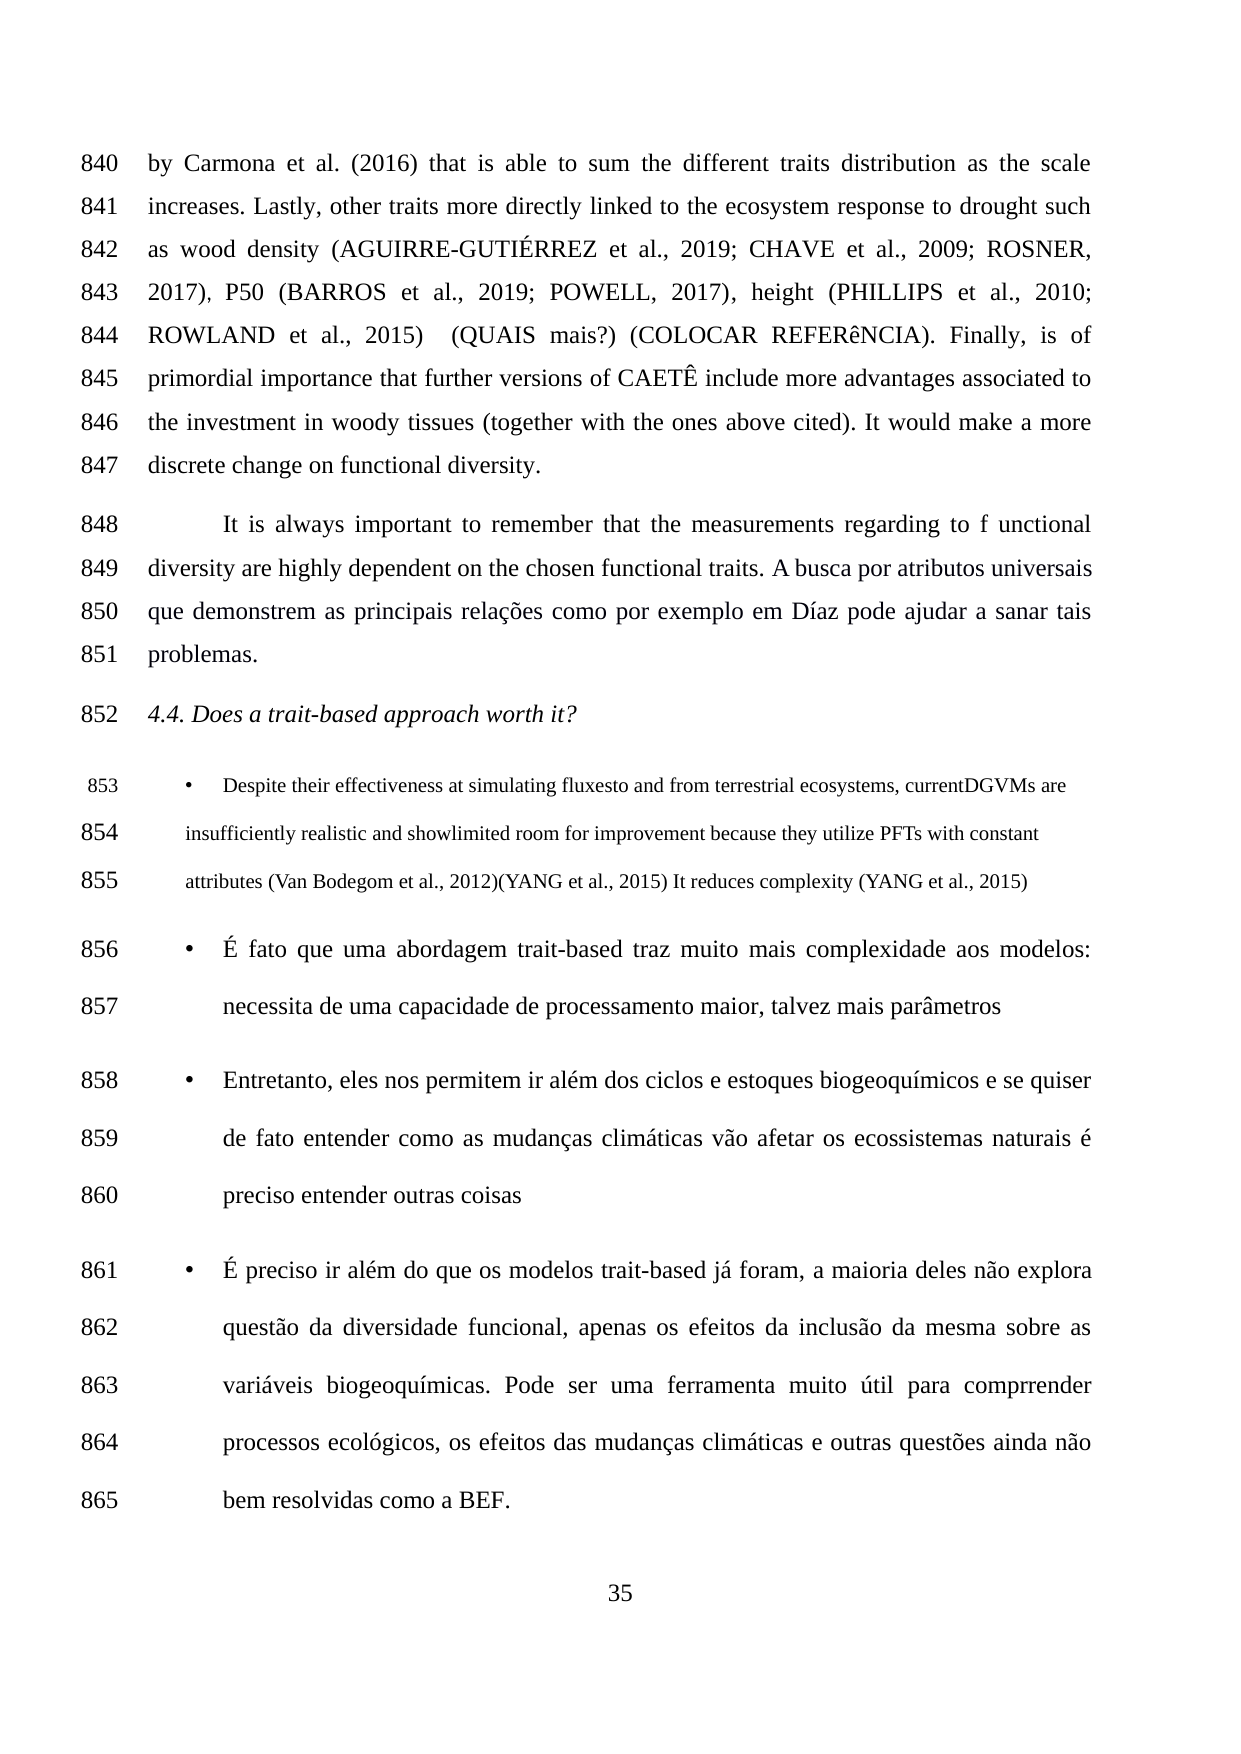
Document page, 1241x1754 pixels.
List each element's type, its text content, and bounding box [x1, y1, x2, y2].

text by Carmona et al. (2016) that is able to sum the different traits distribution as the scale increases. Lastly, other traits more directly linked to the ecosystem response to drought such as wood density (AGUIRRE-GUTIÉRREZ et al., 2019; CHAVE et al., 2009; ROSNER, 2017)⁠, P50 (BARROS et al., 2019; POWELL, 2017)⁠, height (PHILLIPS et al., 2010; ROWLAND et al., 2015)⁠ (QUAIS mais?) (COLOCAR REFERêNCIA). Finally, is of primordial importance that further versions of CAETÊ include more advantages associated to the investment in woody tissues (together with the ones above cited). It would make a more discrete change on functional diversity. [148, 148, 1093, 478]
text It is always important to remember that the measurements regarding to f unctional diversity are highly dependent on the chosen functional traits. A busca por atributos universais que demonstrem as principais relações como por exemplo em Díaz pode ajudar a sanar tais problemas. [148, 509, 1093, 668]
list É preciso ir além do que os modelos trait-based já foram, a maioria deles não explora questão da diversidade funcional, apenas os efeitos da inclusão da mesma sobre as variáveis biogeoquímicas. Pode ser uma ferramenta muito útil para comprrender processos ecológicos, os efeitos das mudanças climáticas e outras questões ainda não bem resolvidas como a BEF. [185, 1255, 1093, 1513]
list ⁠É fato que uma abordagem trait-based traz muito mais complexidade aos modelos: necessita de uma capacidade de processamento maior, talvez mais parâmetros [185, 934, 1093, 1020]
list Despite their effectiveness at simulating fluxesto and from terrestrial ecosystems, currentDGVMs are insufficiently realistic and showlimited room for improvement because they utilize PFTs with constant attributes (Van Bodegom et al., 2012)(YANG et al., 2015) It reduces complexity (YANG et al., 2015) [185, 773, 1093, 893]
list Entretanto, eles nos permitem ir além dos ciclos e estoques biogeoquímicos e se quiser de fato entender como as mudanças climáticas vão afetar os ecossistemas naturais é preciso entender outras coisas [185, 1066, 1093, 1209]
text 4.4. Does a trait-based approach worth it? [148, 699, 1093, 727]
